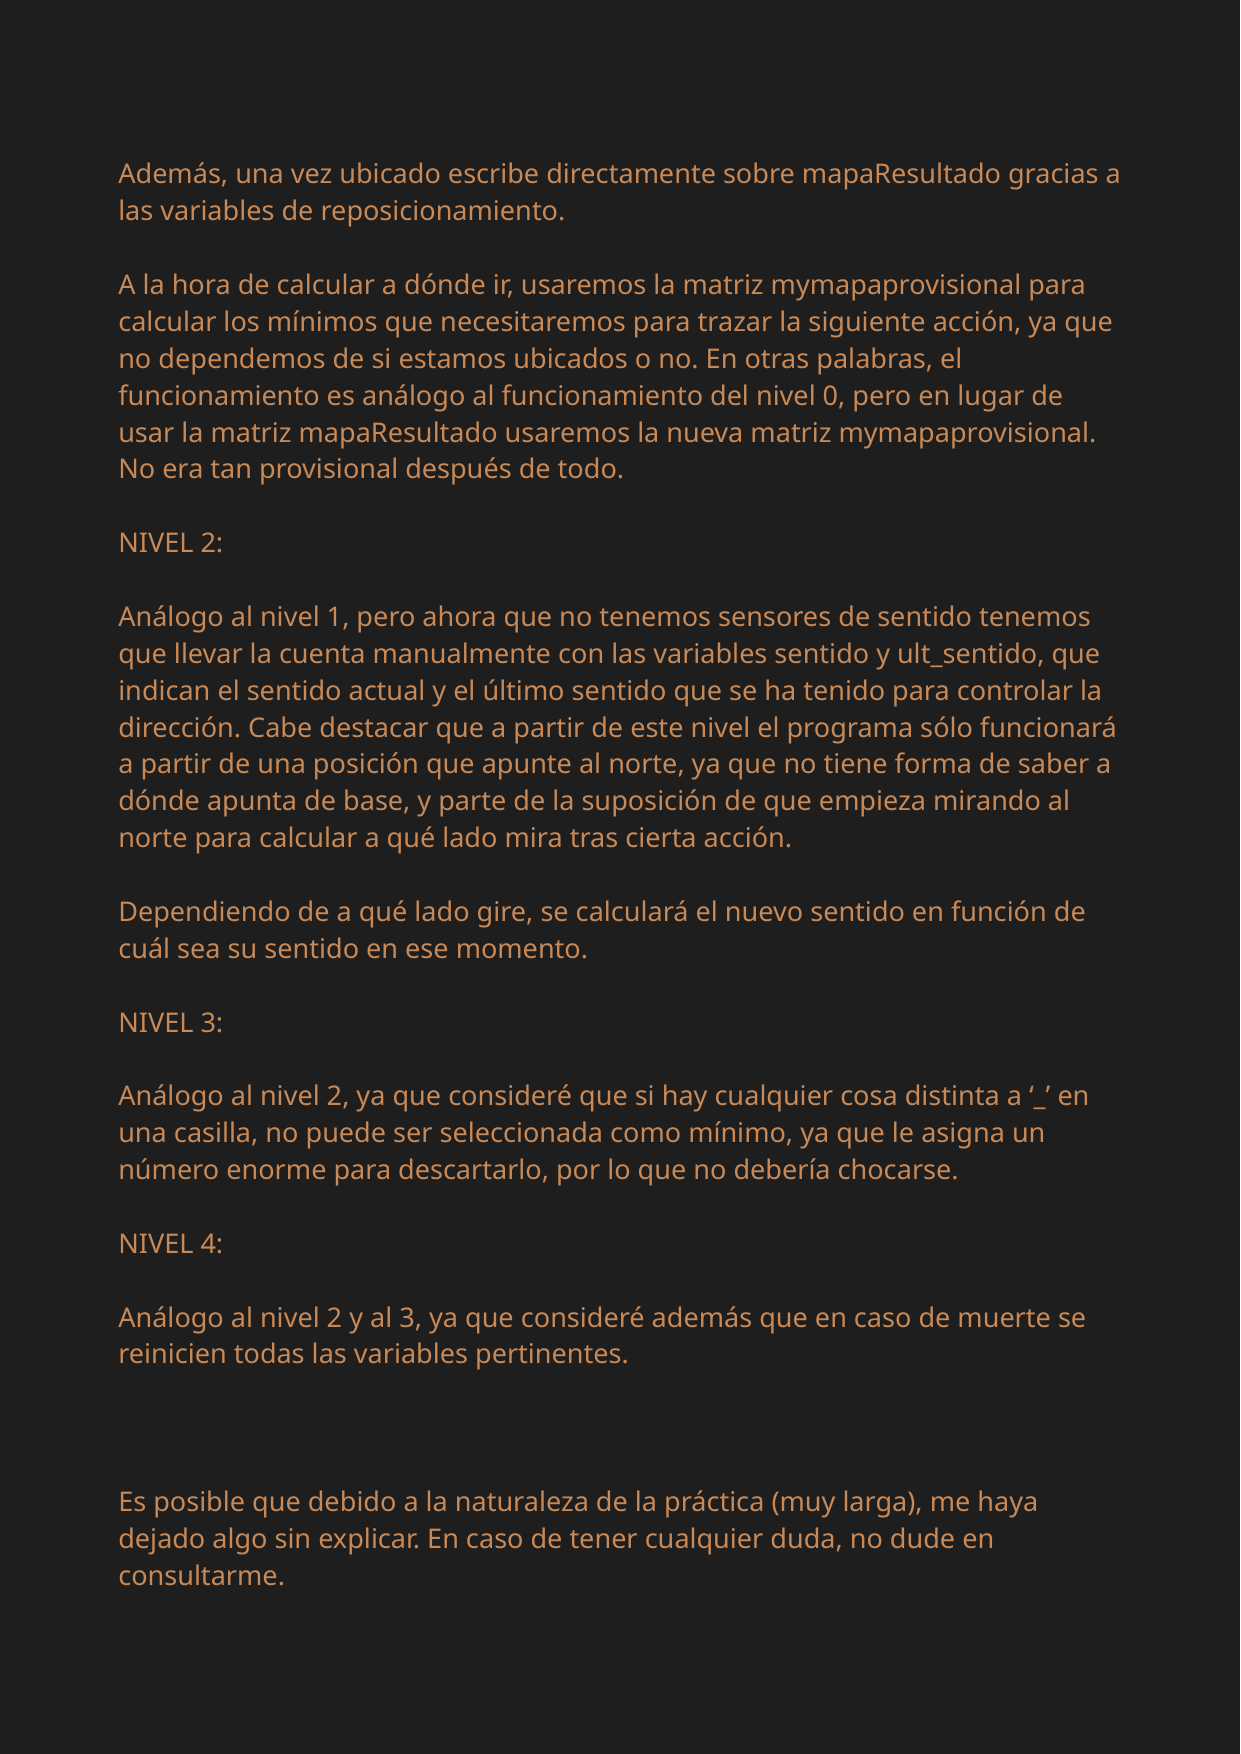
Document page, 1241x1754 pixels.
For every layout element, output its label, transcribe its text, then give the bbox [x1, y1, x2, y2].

text Análogo al nivel 1, pero ahora que no tenemos sensores de sentido tenemos que llevar la cuenta manualmente con las variables sentido y ult_sentido, que indican el sentido actual y el último sentido que se ha tenido para controlar la dirección. Cabe destacar que a partir de este nivel el programa sólo funcionará a partir de una posición que apunte al norte, ya que no tiene forma de saber a dónde apunta de base, y parte de la suposición de que empieza mirando al norte para calcular a qué lado mira tras cierta acción. [118, 597, 1122, 856]
text Dependiendo de a qué lado gire, se calculará el nuevo sentido en función de cuál sea su sentido en ese momento. [118, 892, 1122, 966]
text NIVEL 4: [118, 1224, 1122, 1261]
text NIVEL 2: [118, 524, 1122, 561]
text Además, una vez ubicado escribe directamente sobre mapaResultado gracias a las variables de reposicionamiento. [118, 155, 1122, 229]
text A la hora de calcular a dónde ir, usaremos la matriz mymapaprovisional para calcular los mínimos que necesitaremos para trazar la siguiente acción, ya que no dependemos de si estamos ubicados o no. En otras palabras, el funcionamiento es análogo al funcionamiento del nivel 0, pero en lugar de usar la matriz mapaResultado usaremos la nueva matriz mymapaprovisional. No era tan provisional después de todo. [118, 266, 1122, 487]
text NIVEL 3: [118, 1003, 1122, 1040]
text Es posible que debido a la naturaleza de la práctica (muy larga), me haya dejado algo sin explicar. En caso de tener cualquier duda, no dude en consultarme. [118, 1482, 1122, 1593]
text Análogo al nivel 2 y al 3, ya que consideré además que en caso de muerte se reinicien todas las variables pertinentes. [118, 1298, 1122, 1372]
text Análogo al nivel 2, ya que consideré que si hay cualquier cosa distinta a ‘_’ en una casilla, no puede ser seleccionada como mínimo, ya que le asigna un número enorme para descartarlo, por lo que no debería chocarse. [118, 1077, 1122, 1187]
